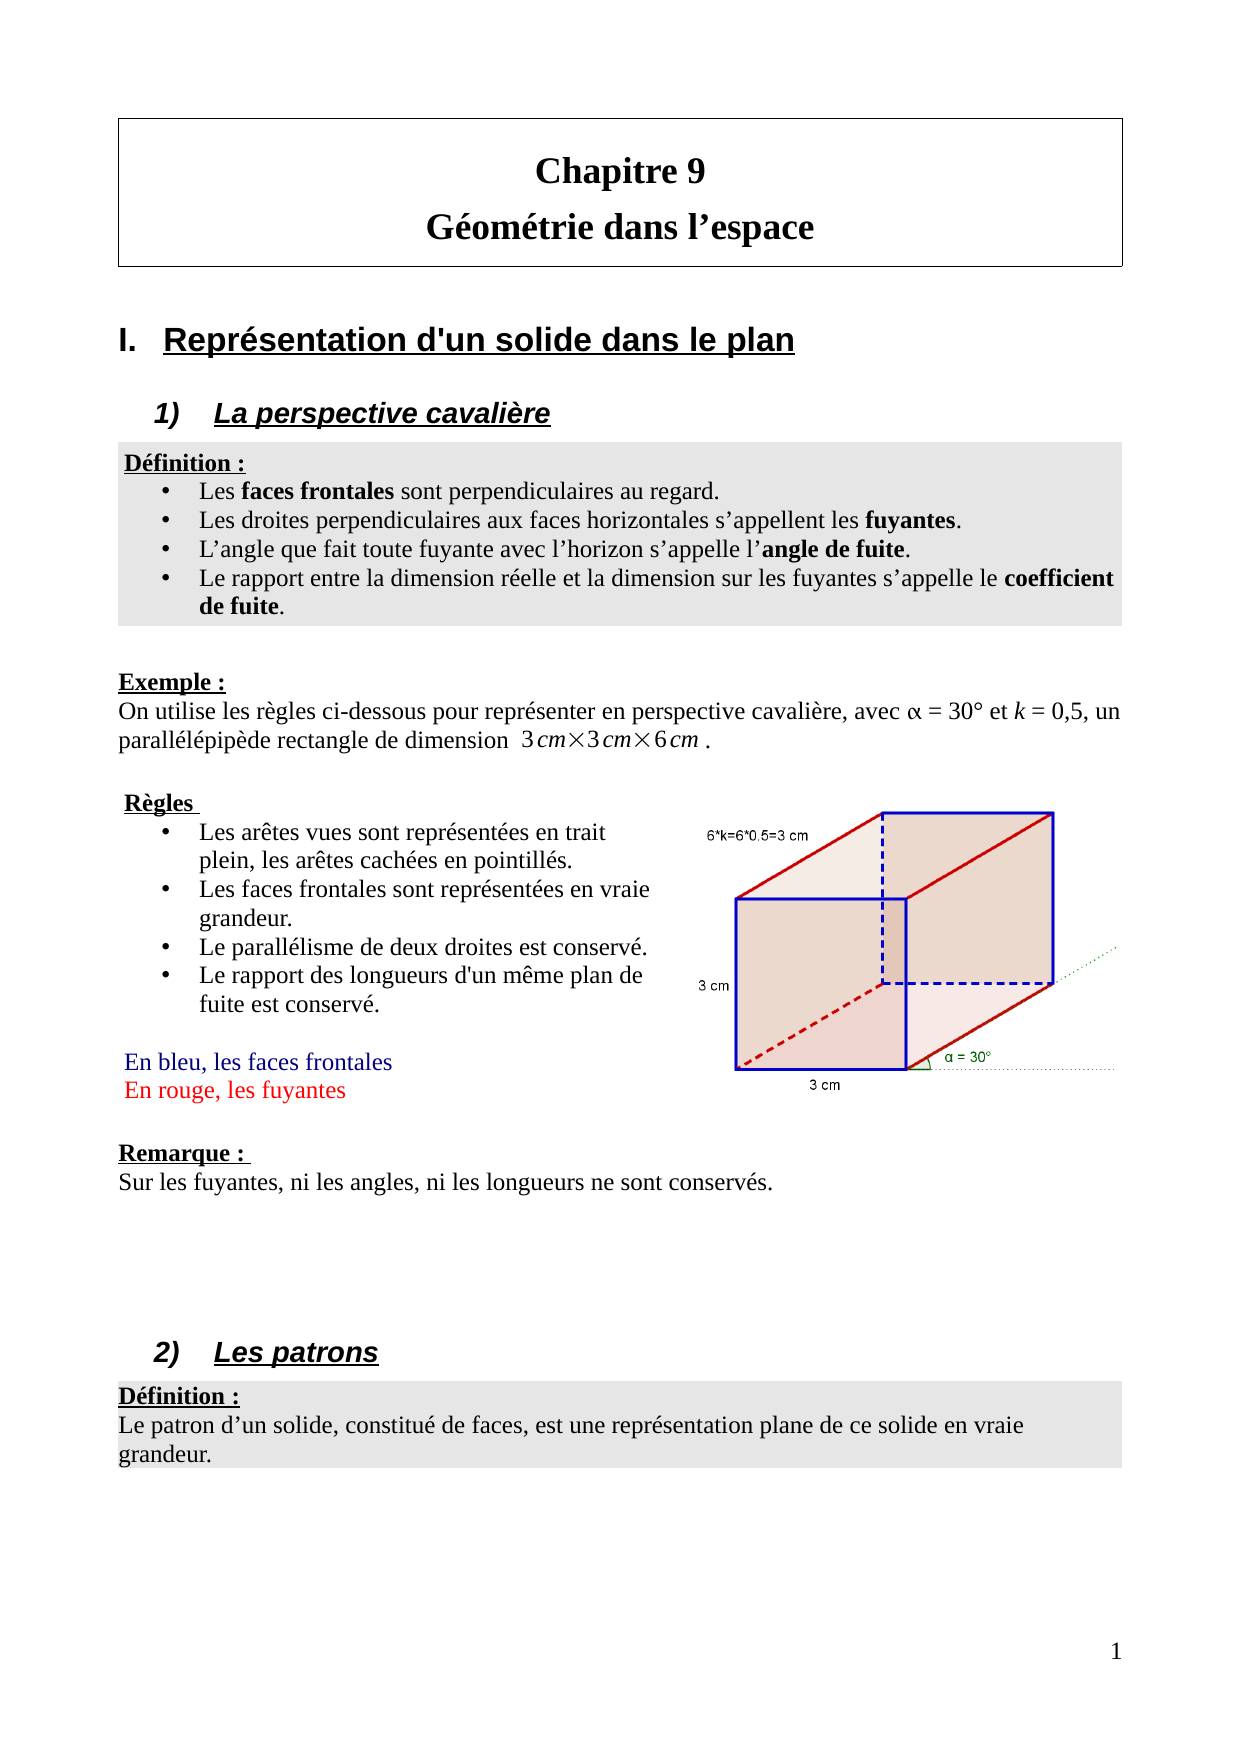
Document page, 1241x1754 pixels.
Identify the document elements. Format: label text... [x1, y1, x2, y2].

table_header Définition : Les faces frontales sont perpendiculaires au regard. Les droites perpendiculaires aux faces horizontales s’appellent les fuyantes. L’angle que fait toute fuyante avec l’horizon s’appelle l’angle de fuite. Le rapport entre la dimension réelle et la dimension sur les fuyantes s’appelle le coefficient de fuite. [118, 442, 1122, 626]
subtitle Représentation d'un solide dans le plan [118, 320, 1122, 358]
table_header Chapitre 9 Géométrie dans l’espace [119, 119, 1122, 266]
text Remarque : [118, 1138, 1122, 1167]
table_header Règles Les arêtes vues sont représentées en trait plein, les arêtes cachées en pointillés. Les faces frontales sont représentées en vraie grandeur. Le parallélisme de deux droites est conservé. Le rapport des longueurs d'un même plan de fuite est conservé. En bleu, les faces frontales En rouge, les fuyantes [118, 782, 663, 1138]
text Le patron d’un solide, constitué de faces, est une représentation plane de ce solide en vraie grandeur. [118, 1410, 1122, 1468]
table_header [663, 782, 1123, 1138]
subtitle La perspective cavalière [153, 396, 1122, 429]
text Exemple : [118, 667, 1122, 696]
text Sur les fuyantes, ni les angles, ni les longueurs ne sont conservés. [118, 1167, 1122, 1195]
subtitle Les patrons [153, 1335, 1122, 1369]
text Définition : [118, 1381, 1122, 1410]
text On utilise les règles ci-dessous pour représenter en perspective cavalière, avec  = 30° et k = 0,5, un parallélépipède rectangle de dimension . [118, 696, 1122, 753]
